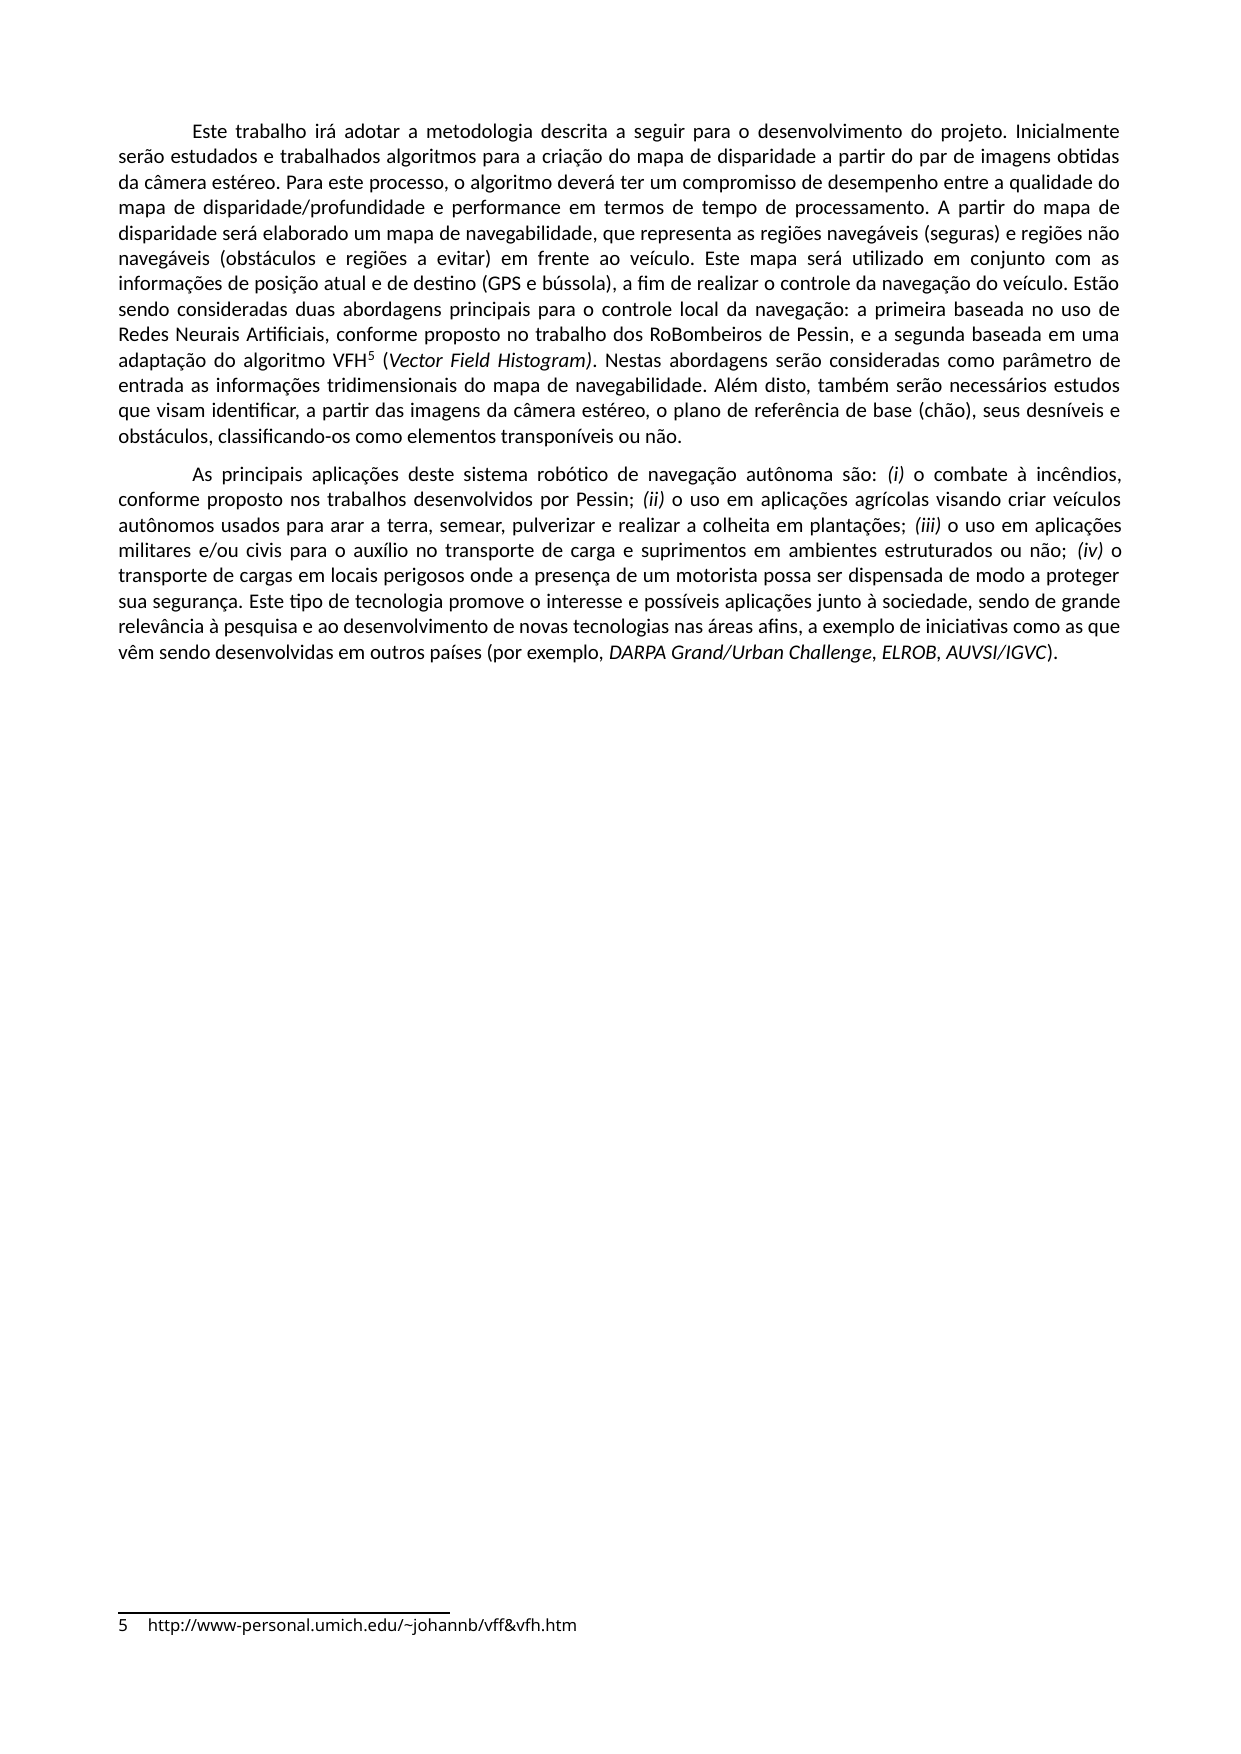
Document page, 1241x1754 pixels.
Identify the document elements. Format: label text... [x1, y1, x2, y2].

text http://www-personal.umich.edu/~johannb/vff&vfh.htm [118, 1613, 1122, 1636]
text As principais aplicações deste sistema robótico de navegação autônoma são: (i) o combate à incêndios, conforme proposto nos trabalhos desenvolvidos por Pessin; (ii) o uso em aplicações agrícolas visando criar veículos autônomos usados para arar a terra, semear, pulverizar e realizar a colheita em plantações; (iii) o uso em aplicações militares e/ou civis para o auxílio no transporte de carga e suprimentos em ambientes estruturados ou não; (iv) o transporte de cargas em locais perigosos onde a presença de um motorista possa ser dispensada de modo a proteger sua segurança. Este tipo de tecnologia promove o interesse e possíveis aplicações junto à sociedade, sendo de grande relevância à pesquisa e ao desenvolvimento de novas tecnologias nas áreas afins, a exemplo de iniciativas como as que vêm sendo desenvolvidas em outros países (por exemplo, DARPA Grand/Urban Challenge, ELROB, AUVSI/IGVC). [118, 461, 1122, 664]
text Este trabalho irá adotar a metodologia descrita a seguir para o desenvolvimento do projeto. Inicialmente serão estudados e trabalhados algoritmos para a criação do mapa de disparidade a partir do par de imagens obtidas da câmera estéreo. Para este processo, o algoritmo deverá ter um compromisso de desempenho entre a qualidade do mapa de disparidade/profundidade e performance em termos de tempo de processamento. A partir do mapa de disparidade será elaborado um mapa de navegabilidade, que representa as regiões navegáveis (seguras) e regiões não navegáveis (obstáculos e regiões a evitar) em frente ao veículo. Este mapa será utilizado em conjunto com as informações de posição atual e de destino (GPS e bússola), a fim de realizar o controle da navegação do veículo. Estão sendo consideradas duas abordagens principais para o controle local da navegação: a primeira baseada no uso de Redes Neurais Artificiais, conforme proposto no trabalho dos RoBombeiros de Pessin, e a segunda baseada em uma adaptação do algoritmo VFH (Vector Field Histogram). Nestas abordagens serão consideradas como parâmetro de entrada as informações tridimensionais do mapa de navegabilidade. Além disto, também serão necessários estudos que visam identificar, a partir das imagens da câmera estéreo, o plano de referência de base (chão), seus desníveis e obstáculos, classificando-os como elementos transponíveis ou não. [118, 118, 1122, 448]
